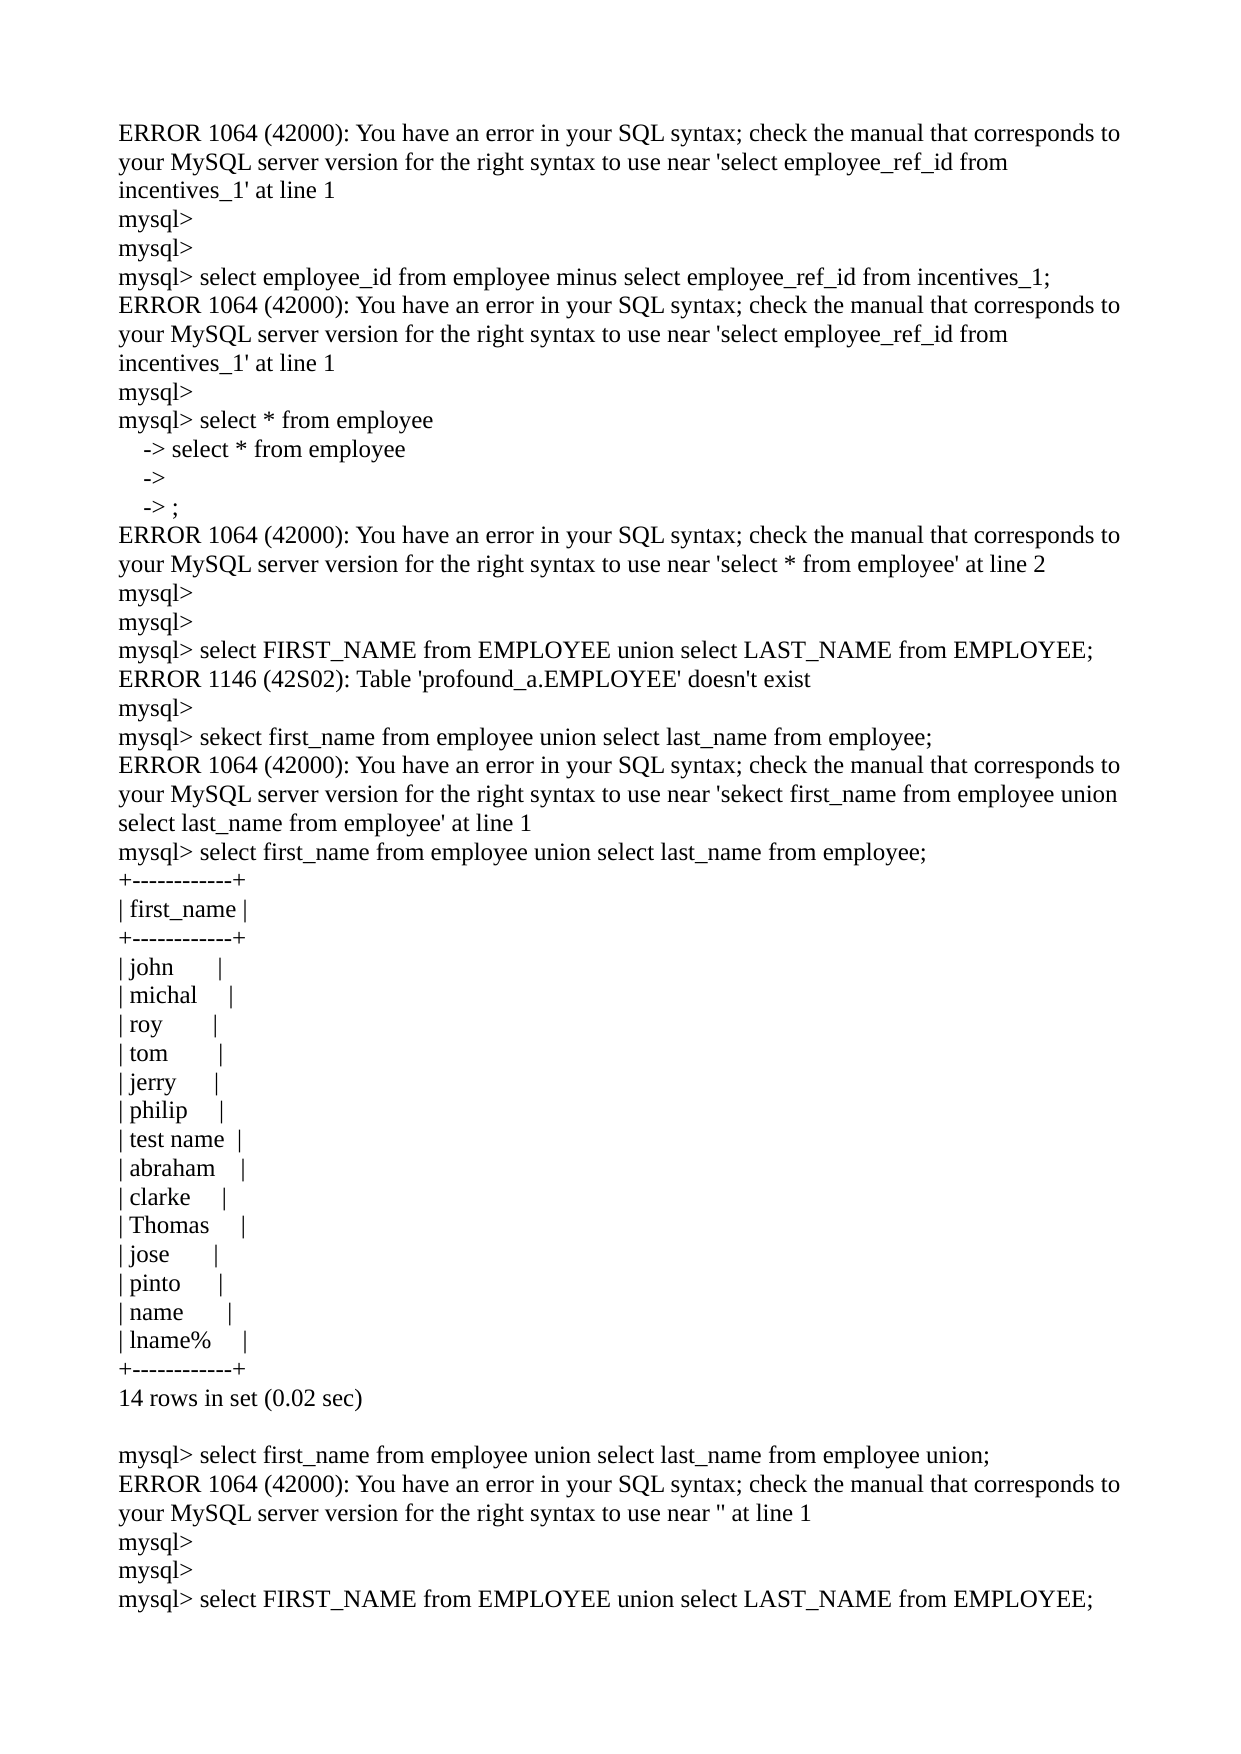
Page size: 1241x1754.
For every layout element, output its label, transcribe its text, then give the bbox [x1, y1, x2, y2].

text ERROR 1064 (42000): You have an error in your SQL syntax; check the manual that corresponds to your MySQL server version for the right syntax to use near '' at line 1 [118, 1469, 1122, 1527]
text mysql> [118, 607, 1122, 636]
text mysql> [118, 1556, 1122, 1584]
text ERROR 1146 (42S02): Table 'profound_a.EMPLOYEE' doesn't exist [118, 664, 1122, 693]
text ERROR 1064 (42000): You have an error in your SQL syntax; check the manual that corresponds to your MySQL server version for the right syntax to use near 'sekect first_name from employee union select last_name from employee' at line 1 [118, 751, 1122, 837]
text mysql> select FIRST_NAME from EMPLOYEE union select LAST_NAME from EMPLOYEE; [118, 636, 1122, 664]
text | pinto | [118, 1268, 1122, 1297]
text mysql> select first_name from employee union select last_name from employee; [118, 837, 1122, 866]
text | michal | [118, 981, 1122, 1009]
text ERROR 1064 (42000): You have an error in your SQL syntax; check the manual that corresponds to your MySQL server version for the right syntax to use near 'select * from employee' at line 2 [118, 521, 1122, 578]
text mysql> select first_name from employee union select last_name from employee union; [118, 1441, 1122, 1469]
text | Thomas | [118, 1211, 1122, 1239]
text | philip | [118, 1096, 1122, 1124]
text -> [118, 463, 1122, 492]
text | name | [118, 1297, 1122, 1326]
text ERROR 1064 (42000): You have an error in your SQL syntax; check the manual that corresponds to your MySQL server version for the right syntax to use near 'select employee_ref_id from incentives_1' at line 1 [118, 291, 1122, 377]
text | tom | [118, 1038, 1122, 1067]
text ERROR 1064 (42000): You have an error in your SQL syntax; check the manual that corresponds to your MySQL server version for the right syntax to use near 'select employee_ref_id from incentives_1' at line 1 [118, 118, 1122, 204]
text mysql> [118, 1527, 1122, 1556]
text mysql> [118, 578, 1122, 607]
text mysql> select FIRST_NAME from EMPLOYEE union select LAST_NAME from EMPLOYEE; [118, 1584, 1122, 1613]
text -> ; [118, 492, 1122, 521]
text mysql> [118, 233, 1122, 262]
text | jose | [118, 1239, 1122, 1268]
text 14 rows in set (0.02 sec) [118, 1383, 1122, 1412]
text mysql> select * from employee [118, 406, 1122, 434]
text -> select * from employee [118, 434, 1122, 463]
text | clarke | [118, 1182, 1122, 1211]
text mysql> [118, 693, 1122, 722]
text mysql> sekect first_name from employee union select last_name from employee; [118, 722, 1122, 751]
text | roy | [118, 1009, 1122, 1038]
text | jerry | [118, 1067, 1122, 1096]
text | test name | [118, 1124, 1122, 1153]
text | abraham | [118, 1153, 1122, 1182]
text mysql> select employee_id from employee minus select employee_ref_id from incentives_1; [118, 262, 1122, 291]
text | lname% | [118, 1326, 1122, 1354]
text mysql> [118, 377, 1122, 406]
text +------------+ [118, 866, 1122, 894]
text +------------+ [118, 923, 1122, 952]
text mysql> [118, 204, 1122, 233]
text | john | [118, 952, 1122, 981]
text | first_name | [118, 894, 1122, 923]
text +------------+ [118, 1354, 1122, 1383]
